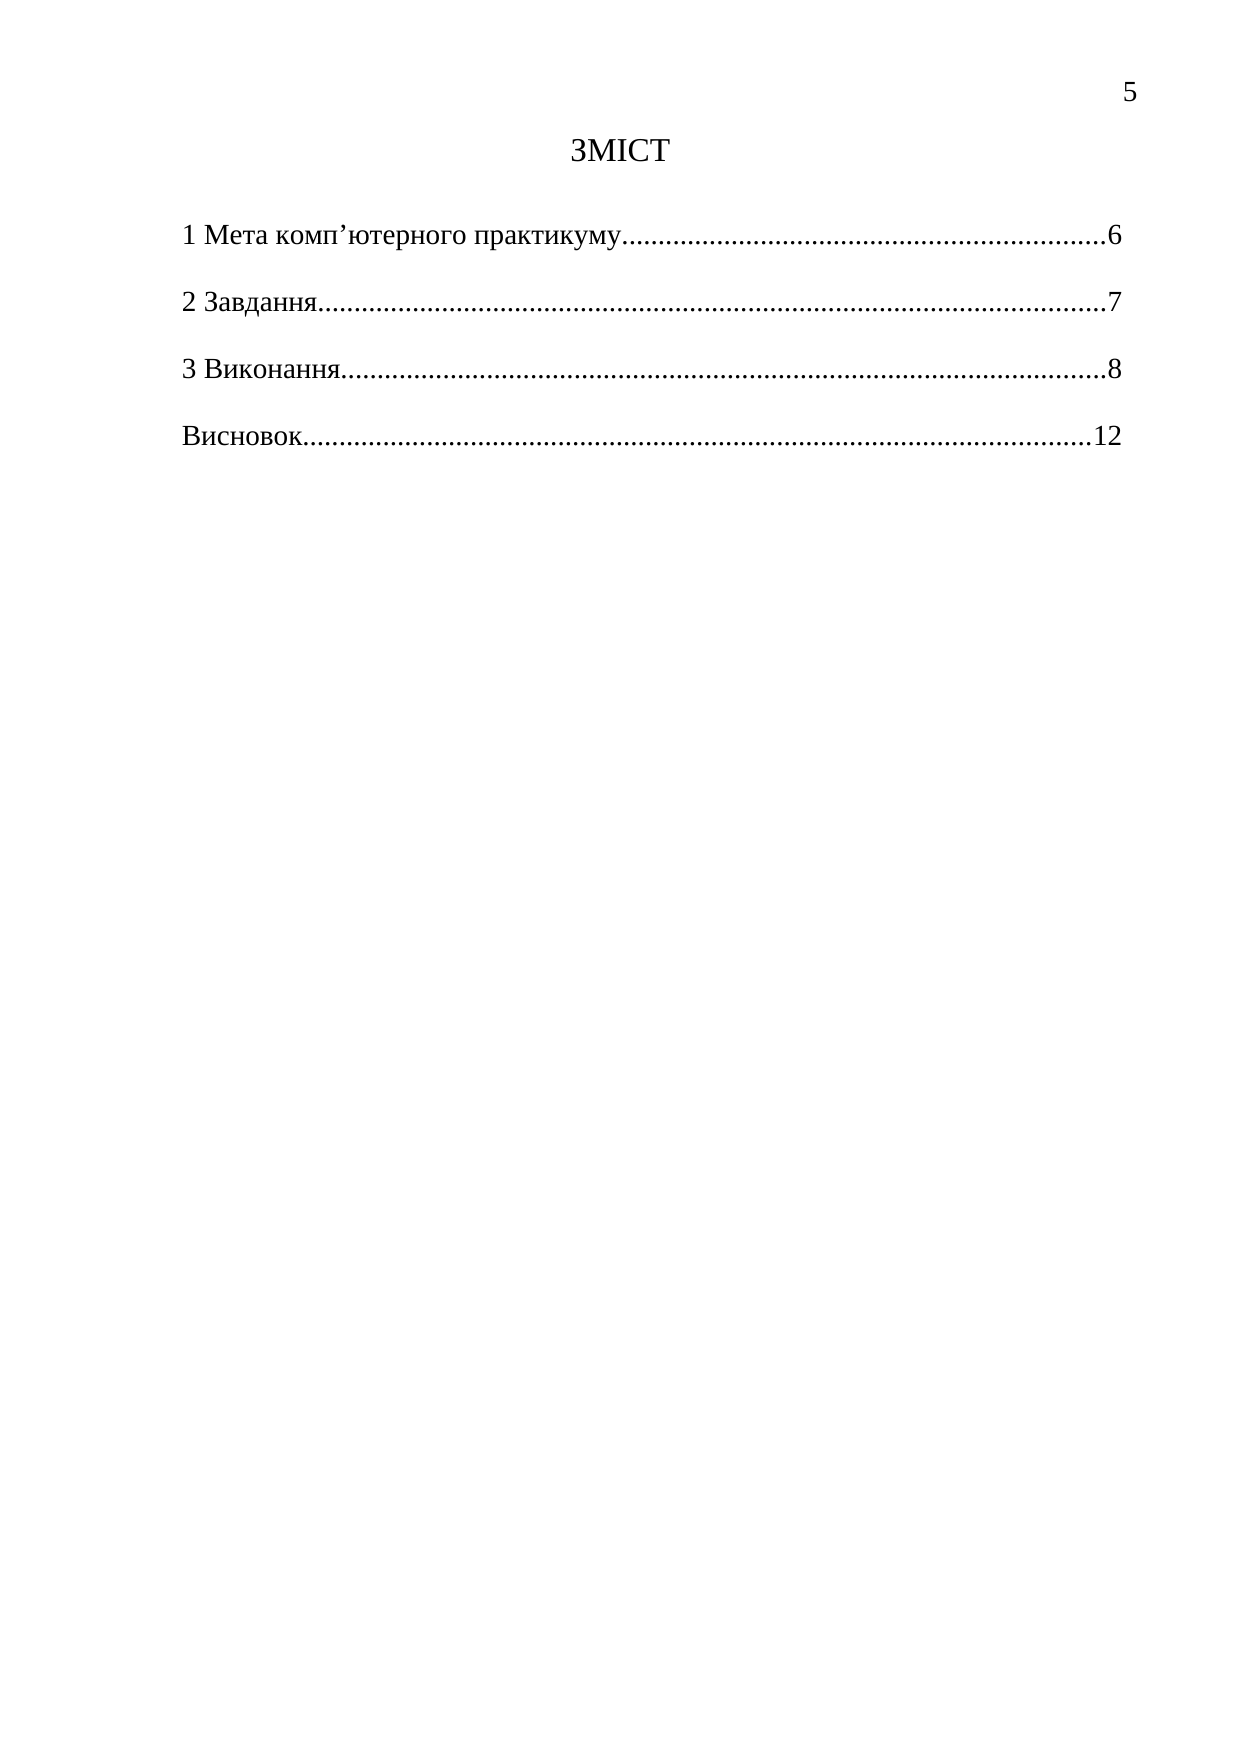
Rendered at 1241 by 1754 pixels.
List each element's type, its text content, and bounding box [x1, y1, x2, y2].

text 3 Виконання 8 [182, 351, 1122, 384]
text 1 Мета комп’ютерного практикуму 6 [182, 217, 1122, 250]
subtitle Зміст [118, 130, 1122, 168]
text Висновок 12 [182, 418, 1122, 451]
text 2 Завдання 7 [182, 284, 1122, 317]
